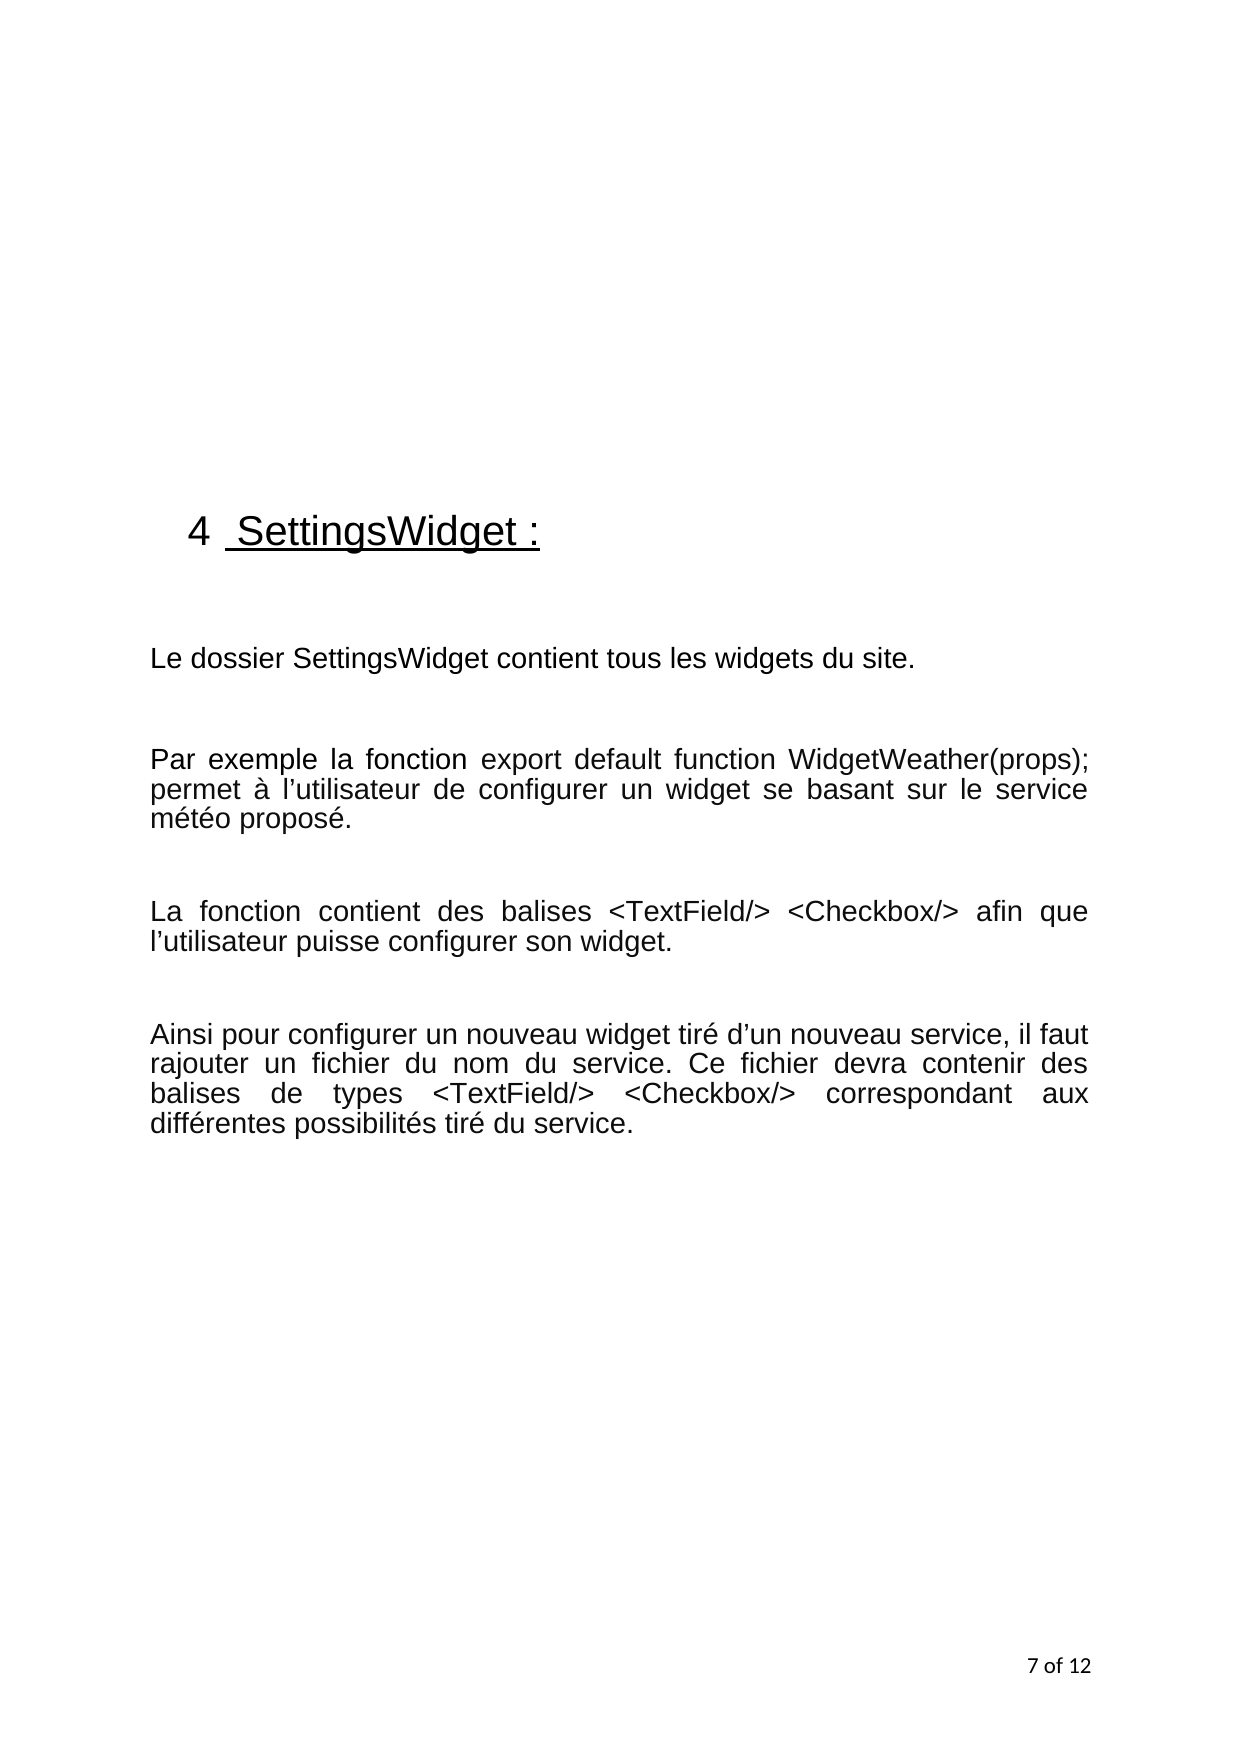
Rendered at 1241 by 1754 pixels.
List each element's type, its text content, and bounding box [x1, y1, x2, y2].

text Par exemple la fonction export default function WidgetWeather(props); permet à l’utilisateur de configurer un widget se basant sur le service météo proposé. [150, 746, 1090, 835]
list SettingsWidget : [187, 507, 1090, 554]
text La fonction contient des balises <TextField/> <Checkbox/> afin que l’utilisateur puisse configurer son widget. [150, 898, 1090, 957]
text Le dossier SettingsWidget contient tous les widgets du site. [150, 641, 1090, 675]
text Ainsi pour configurer un nouveau widget tiré d’un nouveau service, il faut rajouter un fichier du nom du service. Ce fichier devra contenir des balises de types <TextField/> <Checkbox/> correspondant aux différentes possibilités tiré du service. [150, 1020, 1090, 1139]
